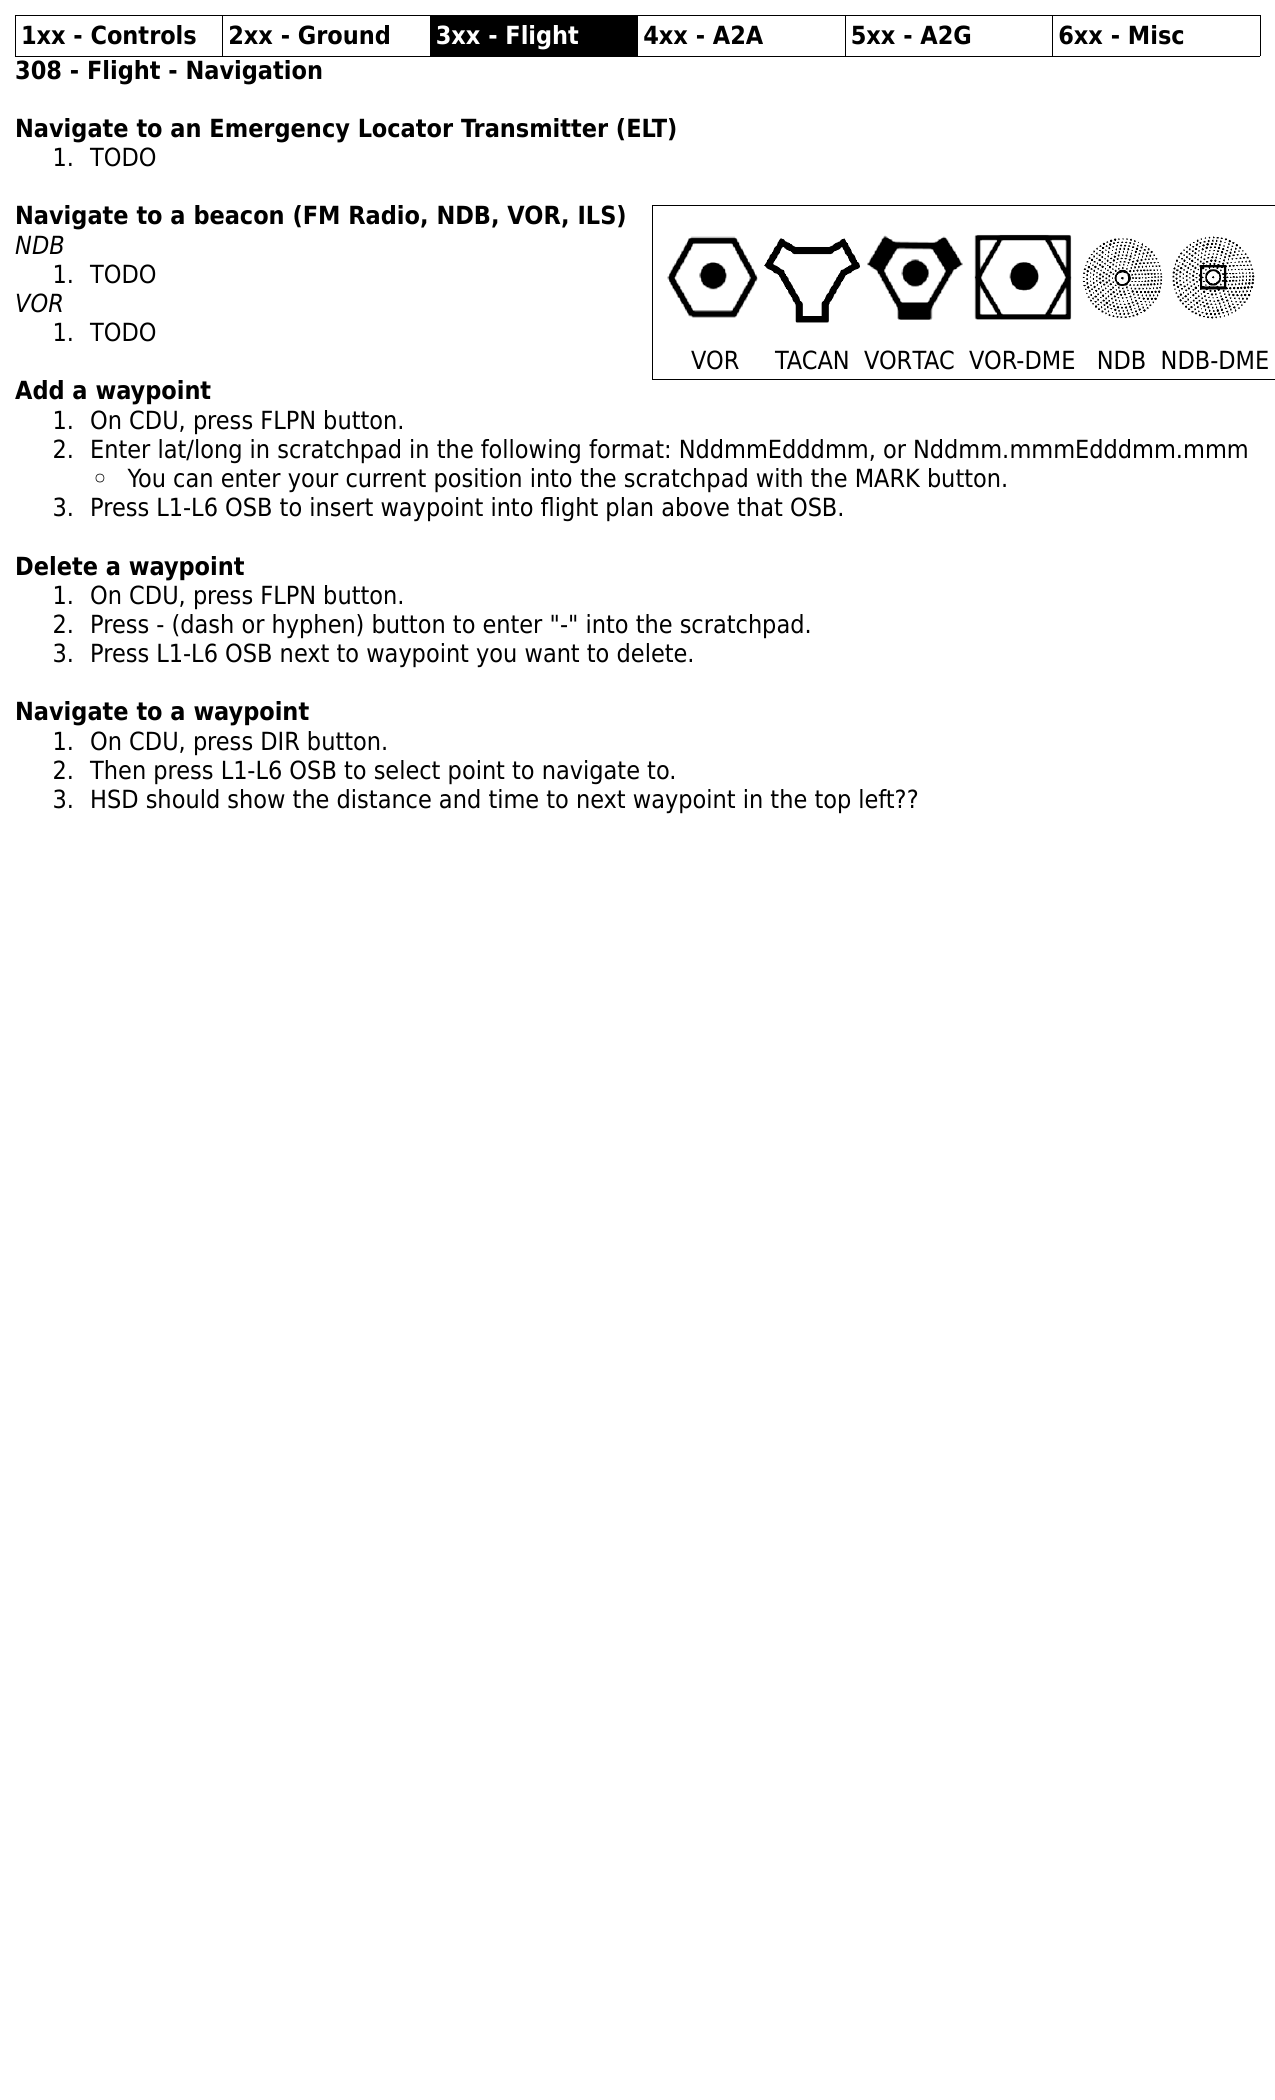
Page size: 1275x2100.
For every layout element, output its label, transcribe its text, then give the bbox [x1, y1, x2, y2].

list Press - (dash or hyphen) button to enter "-" into the scratchpad. [52, 610, 1260, 639]
list Then press L1-L6 OSB to select point to navigate to. [52, 756, 1260, 785]
text Navigate to a waypoint [15, 697, 1260, 727]
list TODO [52, 318, 652, 347]
text VOR [15, 289, 652, 318]
text [653, 206, 1275, 379]
list On CDU, press DIR button. [52, 727, 1260, 756]
text Navigate to a beacon (FM Radio, NDB, VOR, ILS) [15, 202, 1260, 231]
list HSD should show the distance and time to next waypoint in the top left?? [52, 785, 1260, 814]
table_header 1xx - Controls [16, 16, 222, 56]
picture [658, 223, 1269, 344]
table_header 2xx - Ground [223, 16, 430, 56]
list On CDU, press FLPN button. [52, 406, 1260, 435]
table_header 4xx - A2A [638, 16, 845, 56]
list Press L1-L6 OSB next to waypoint you want to delete. [52, 639, 1260, 668]
table_header 5xx - A2G [846, 16, 1052, 56]
text VOR TACAN VORTAC VOR-DME NDB NDB-DME [655, 220, 1272, 376]
list TODO [52, 143, 1260, 172]
table_header 6xx - Misc [1053, 16, 1260, 56]
list TODO [52, 260, 652, 289]
list On CDU, press FLPN button. [52, 581, 1260, 610]
text 308 - Flight - Navigation [15, 57, 1260, 85]
table_header 3xx - Flight [431, 16, 637, 56]
list Press L1-L6 OSB to insert waypoint into flight plan above that OSB. [52, 493, 1260, 522]
list Enter lat/long in scratchpad in the following format: NddmmEdddmm, or Nddmm.mmmEdddmm.mmm [52, 435, 1260, 464]
text Delete a waypoint [15, 552, 1260, 581]
text Add a waypoint [15, 377, 1260, 406]
text Navigate to an Emergency Locator Transmitter (ELT) [15, 114, 1260, 143]
list You can enter your current position into the scratchpad with the MARK button. [90, 464, 1260, 493]
text NDB [15, 231, 652, 260]
